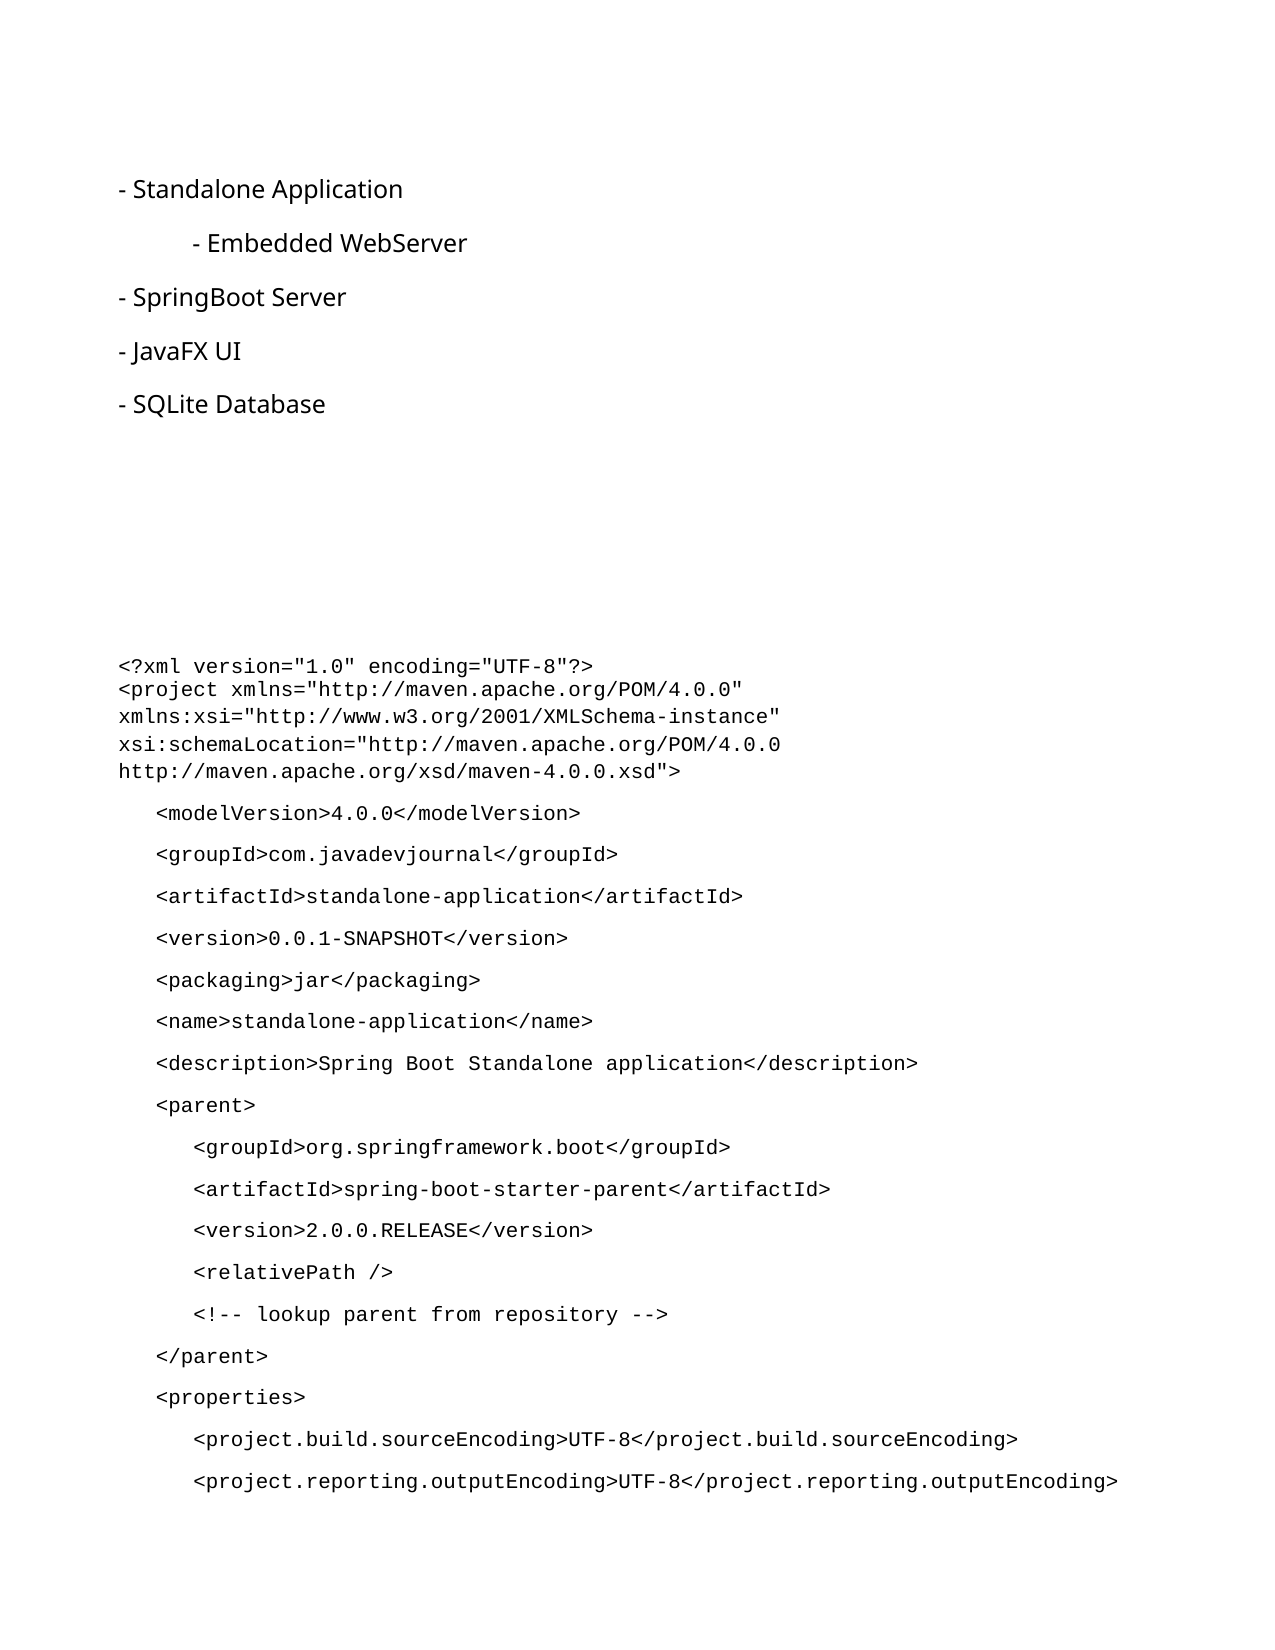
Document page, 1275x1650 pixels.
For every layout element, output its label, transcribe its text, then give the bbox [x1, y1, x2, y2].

text - Embedded WebServer [118, 226, 1157, 260]
text <artifactId>spring-boot-starter-parent</artifactId> [118, 1178, 1157, 1202]
text <packaging>jar</packaging> [118, 970, 1157, 993]
text - Standalone Application [118, 172, 1157, 206]
text <project xmlns="http://maven.apache.org/POM/4.0.0" xmlns:xsi="http://www.w3.org/2001/XMLSchema-instance" xsi:schemaLocation="http://maven.apache.org/POM/4.0.0 http://maven.apache.org/xsd/maven-4.0.0.xsd"> [118, 679, 1157, 784]
text <?xml version="1.0" encoding="UTF-8"?> [118, 656, 1157, 679]
text - SpringBoot Server [118, 279, 1157, 313]
text <version>2.0.0.RELEASE</version> [118, 1220, 1157, 1244]
text <project.build.sourceEncoding>UTF-8</project.build.sourceEncoding> [118, 1429, 1157, 1453]
text <description>Spring Boot Standalone application</description> [118, 1053, 1157, 1077]
text <parent> [118, 1095, 1157, 1119]
text <properties> [118, 1387, 1157, 1411]
text <!-- lookup parent from repository --> [118, 1304, 1157, 1327]
text <name>standalone-application</name> [118, 1011, 1157, 1035]
text <artifactId>standalone-application</artifactId> [118, 886, 1157, 910]
text <relativePath /> [118, 1262, 1157, 1286]
text <groupId>org.springframework.boot</groupId> [118, 1137, 1157, 1160]
text - JavaFX UI [118, 333, 1157, 367]
text <version>0.0.1-SNAPSHOT</version> [118, 928, 1157, 952]
text <modelVersion>4.0.0</modelVersion> [118, 803, 1157, 826]
text <groupId>com.javadevjournal</groupId> [118, 844, 1157, 868]
text </parent> [118, 1346, 1157, 1369]
text - SQLite Database [118, 387, 1157, 421]
text <project.reporting.outputEncoding>UTF-8</project.reporting.outputEncoding> [118, 1471, 1157, 1494]
